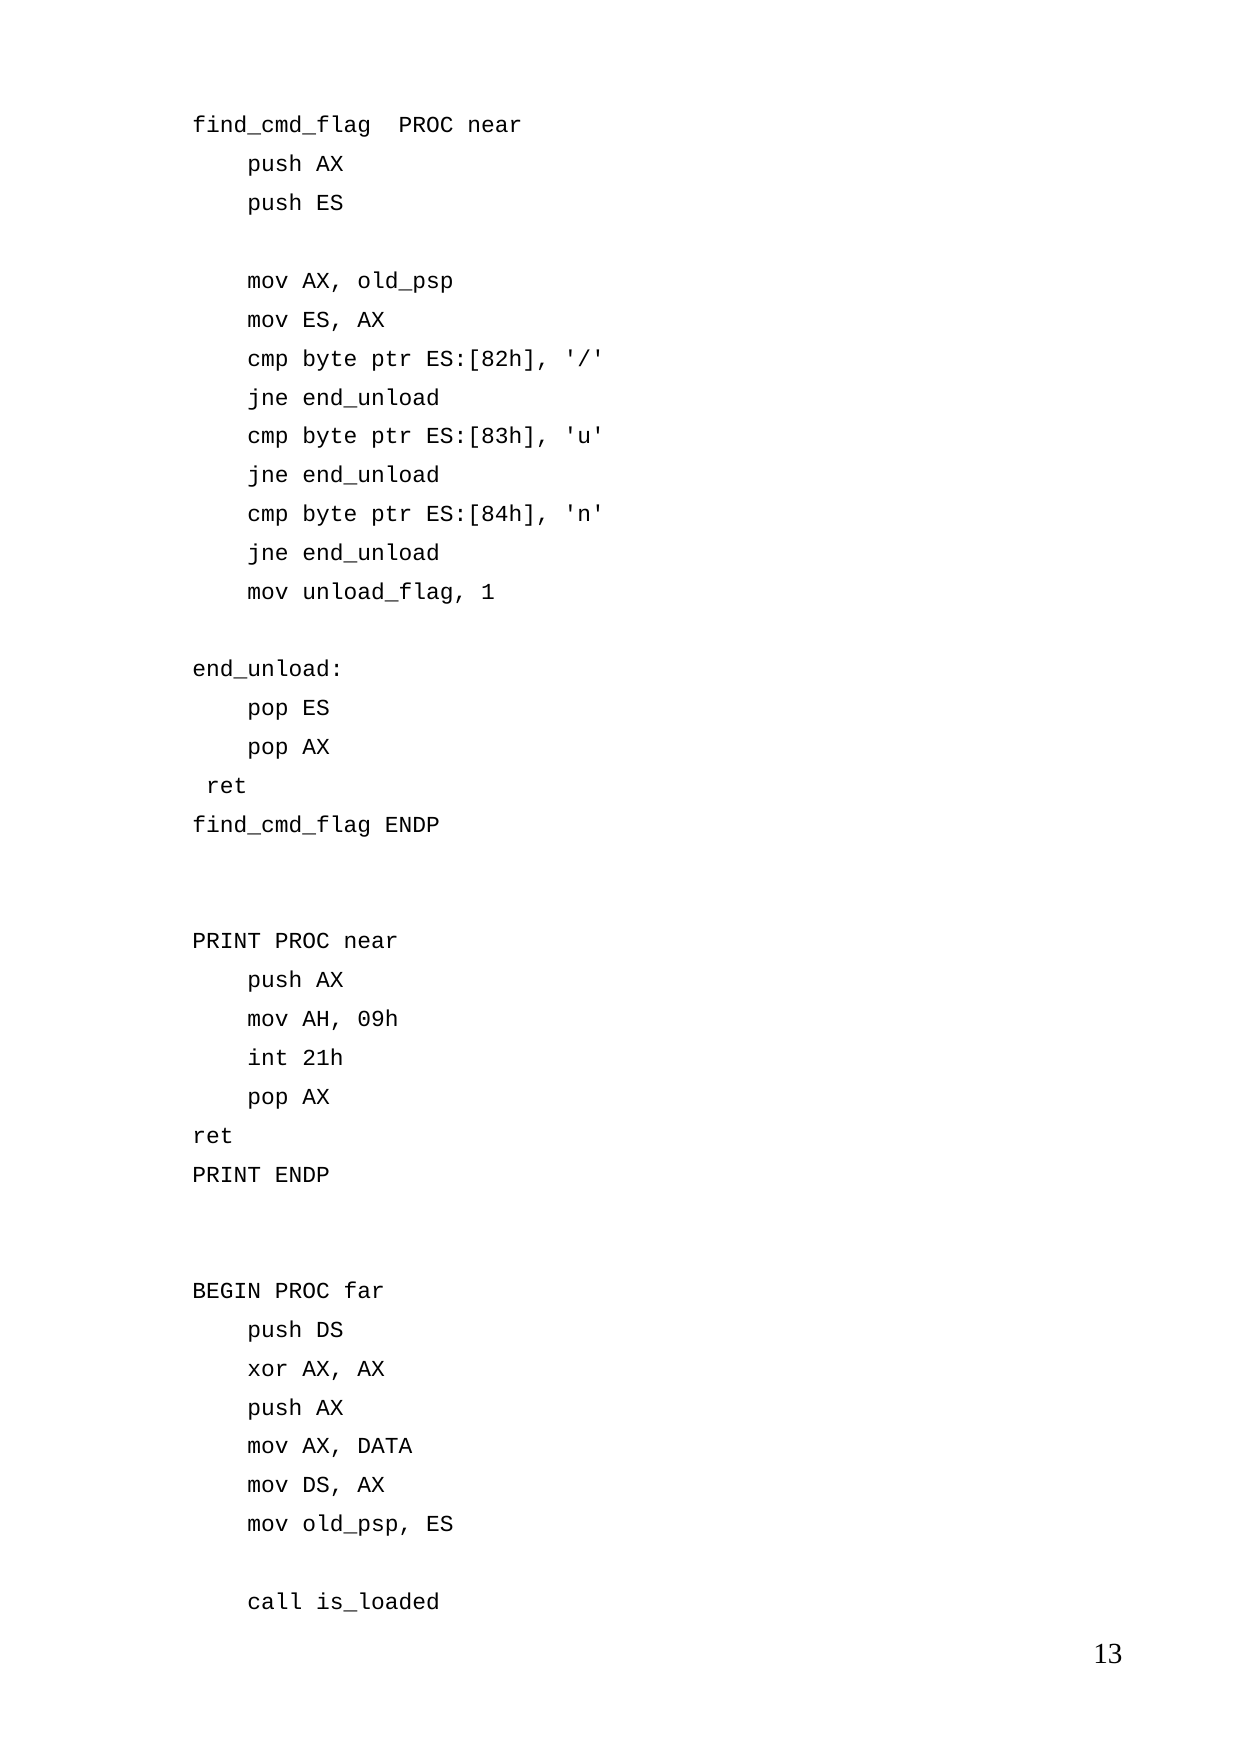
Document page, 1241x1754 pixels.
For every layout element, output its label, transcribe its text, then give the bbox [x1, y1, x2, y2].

text find_cmd_flag ENDP [118, 813, 1122, 839]
text push AX [118, 1396, 1122, 1422]
text mov ES, AX [118, 308, 1122, 334]
text pop ES [118, 697, 1122, 723]
text mov old_psp, ES [118, 1513, 1122, 1538]
text cmp byte ptr ES:[82h], '/' [118, 347, 1122, 373]
text cmp byte ptr ES:[83h], 'u' [118, 425, 1122, 451]
text mov AX, DATA [118, 1435, 1122, 1461]
text call is_loaded [118, 1590, 1122, 1616]
text mov unload_flag, 1 [118, 580, 1122, 606]
text ret [118, 774, 1122, 800]
text pop AX [118, 736, 1122, 761]
text push DS [118, 1318, 1122, 1344]
text xor AX, AX [118, 1357, 1122, 1383]
text BEGIN PROC far [118, 1279, 1122, 1305]
text cmp byte ptr ES:[84h], 'n' [118, 502, 1122, 528]
text push ES [118, 192, 1122, 217]
text PRINT ENDP [118, 1163, 1122, 1189]
text push AX [118, 153, 1122, 179]
text int 21h [118, 1046, 1122, 1072]
text jne end_unload [118, 541, 1122, 567]
text push AX [118, 969, 1122, 994]
text end_unload: [118, 658, 1122, 684]
text mov AH, 09h [118, 1007, 1122, 1033]
text PRINT PROC near [118, 930, 1122, 956]
text mov AX, old_psp [118, 269, 1122, 295]
text find_cmd_flag PROC near [118, 114, 1122, 140]
text pop AX [118, 1085, 1122, 1111]
text jne end_unload [118, 386, 1122, 412]
text jne end_unload [118, 463, 1122, 489]
text ret [118, 1124, 1122, 1150]
text mov DS, AX [118, 1474, 1122, 1500]
